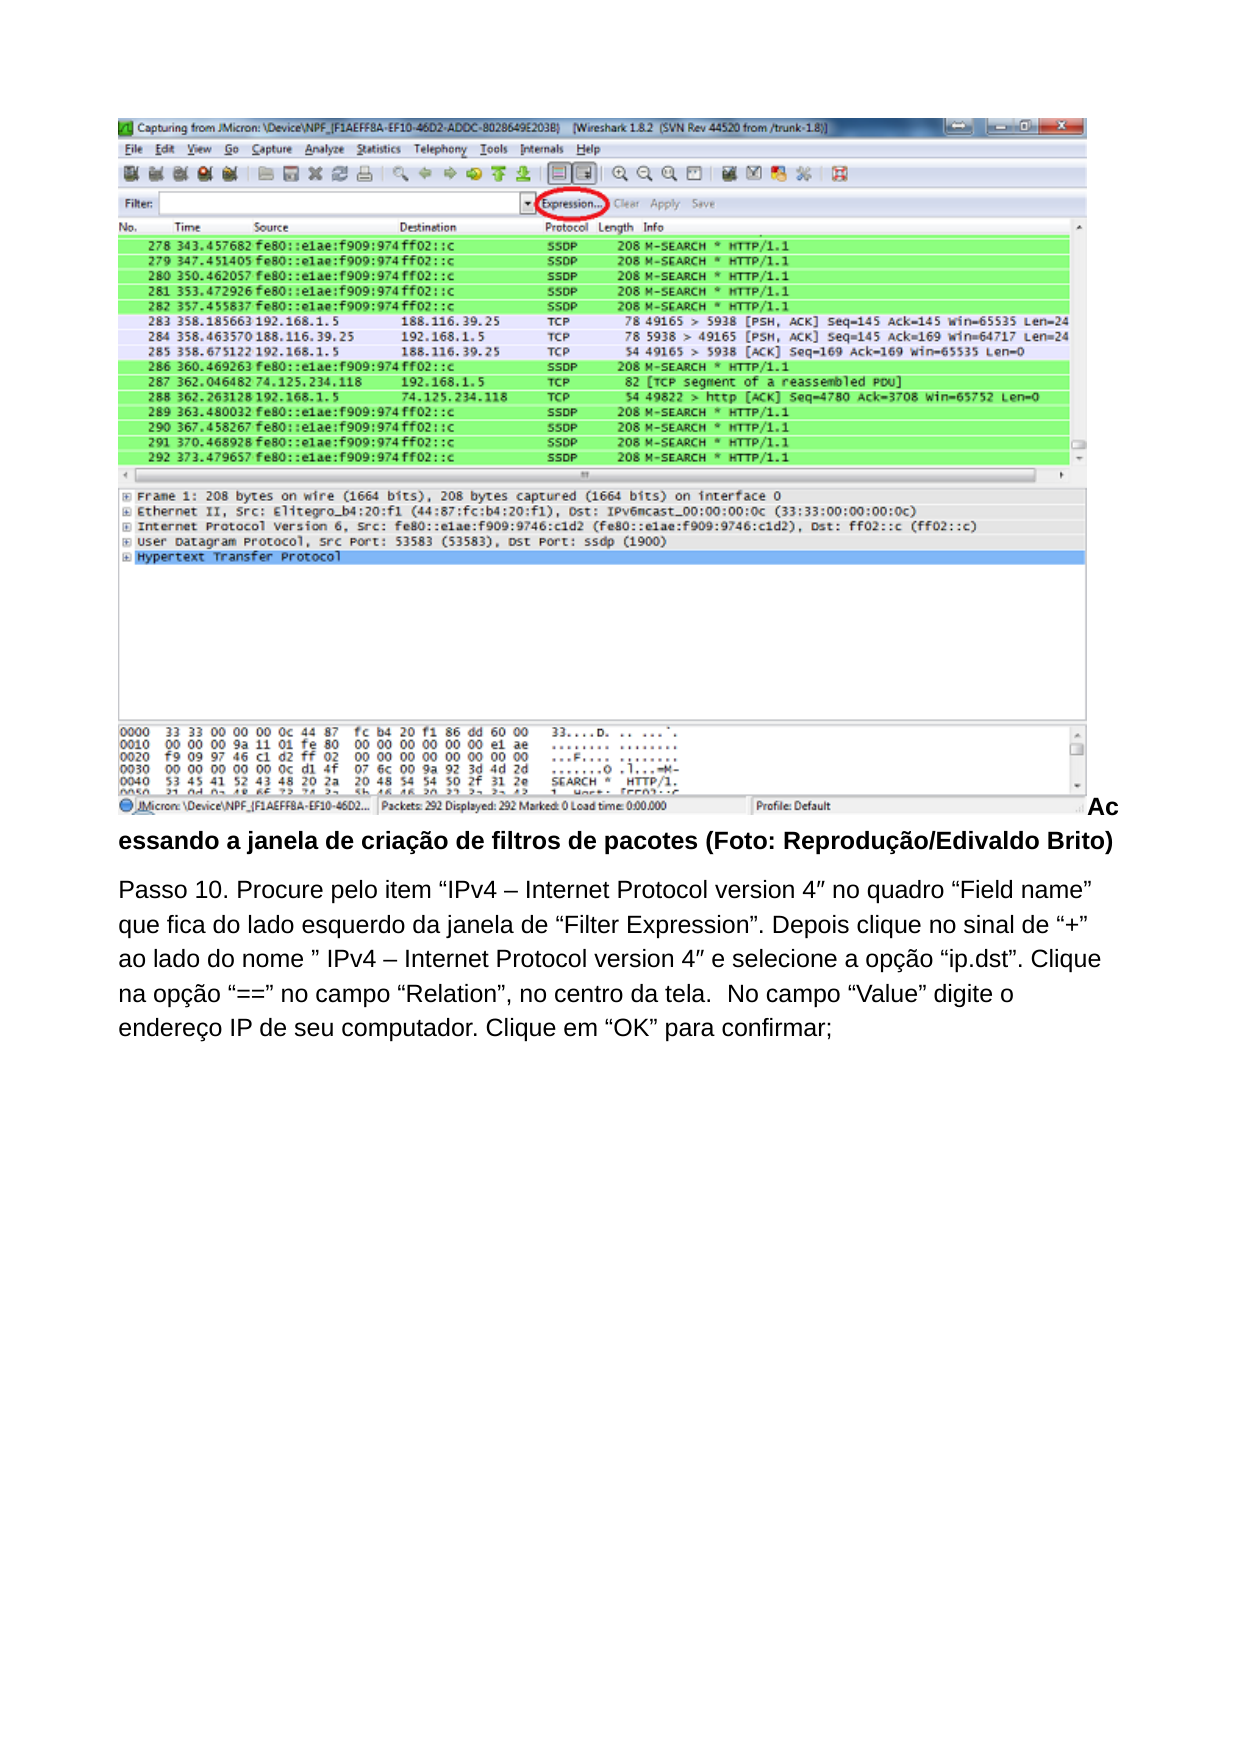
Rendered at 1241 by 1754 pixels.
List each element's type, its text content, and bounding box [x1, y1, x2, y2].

picture [118, 118, 1087, 815]
text Passo 10. Procure pelo item “IPv4 – Internet Protocol version 4″ no quadro “Field name” que fica do lado esquerdo da janela de “Filter Expression”. Depois clique no sinal de “+” ao lado do nome ” IPv4 – Internet Protocol version 4″ e selecione a opção “ip.dst”. Clique na opção “==” no campo “Relation”, no centro da tela. No campo “Value” digite o endereço IP de seu computador. Clique em “OK” para confirmar; [118, 875, 1122, 1042]
text Acessando a janela de criação de filtros de pacotes (Foto: Reprodução/Edivaldo Brito) [118, 118, 1122, 855]
